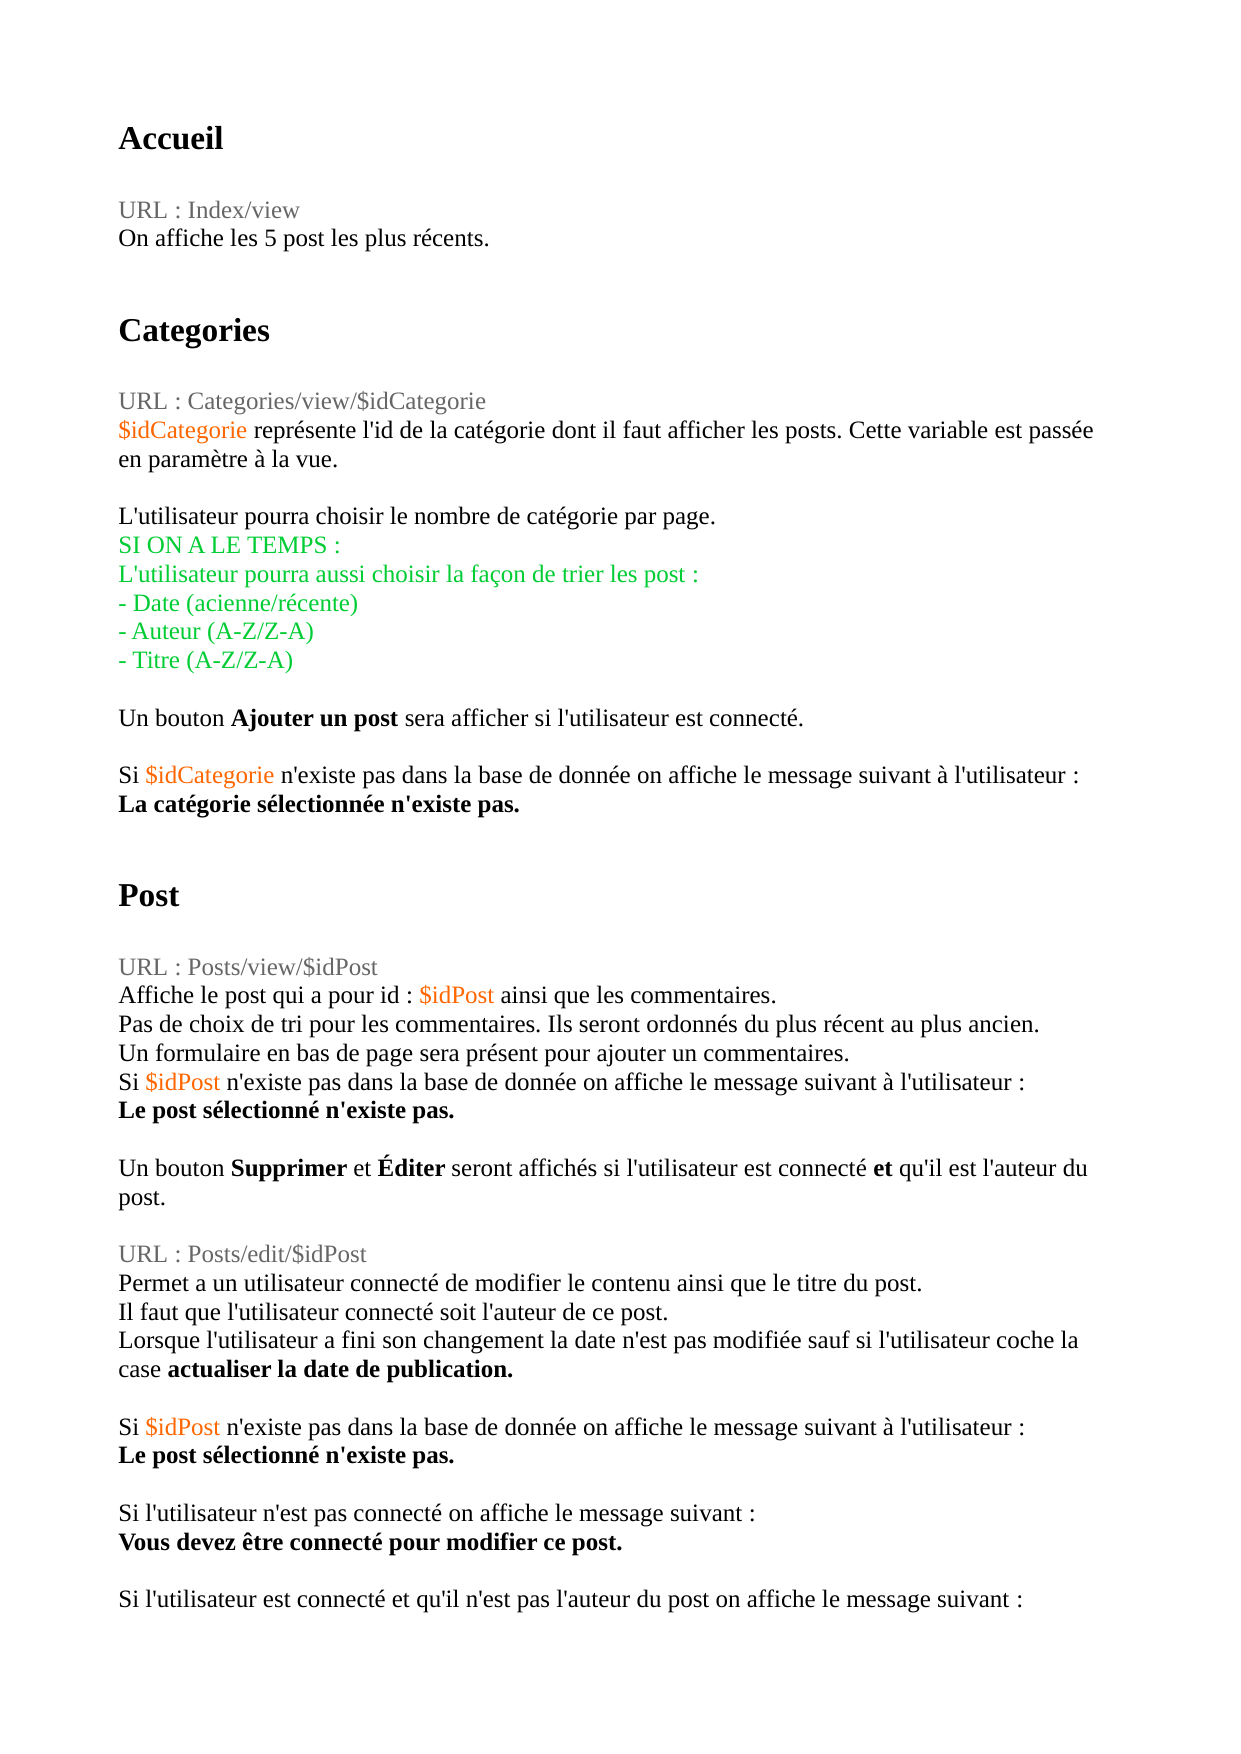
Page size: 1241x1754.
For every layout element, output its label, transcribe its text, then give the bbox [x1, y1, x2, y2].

text Pas de choix de tri pour les commentaires. Ils seront ordonnés du plus récent au plus ancien. [118, 1009, 1122, 1038]
text Il faut que l'utilisateur connecté soit l'auteur de ce post. [118, 1297, 1122, 1326]
text URL : Posts/edit/$idPost [118, 1239, 1122, 1268]
text Lorsque l'utilisateur a fini son changement la date n'est pas modifiée sauf si l'utilisateur coche la case actualiser la date de publication. [118, 1326, 1122, 1383]
text Le post sélectionné n'existe pas. [118, 1096, 1122, 1124]
text On affiche les 5 post les plus récents. [118, 223, 1122, 252]
text Accueil [118, 118, 1122, 156]
text Le post sélectionné n'existe pas. [118, 1441, 1122, 1469]
text Si $idPost n'existe pas dans la base de donnée on affiche le message suivant à l'utilisateur : [118, 1412, 1122, 1441]
text Vous devez être connecté pour modifier ce post. [118, 1527, 1122, 1556]
text SI ON A LE TEMPS : [118, 530, 1122, 559]
text - Auteur (A-Z/Z-A) [118, 616, 1122, 645]
text Categories [118, 310, 1122, 348]
text Si $idPost n'existe pas dans la base de donnée on affiche le message suivant à l'utilisateur : [118, 1067, 1122, 1096]
text $idCategorie représente l'id de la catégorie dont il faut afficher les posts. Cette variable est passée en paramètre à la vue. [118, 415, 1122, 473]
text Post [118, 875, 1122, 913]
text Un bouton Ajouter un post sera afficher si l'utilisateur est connecté. [118, 703, 1122, 731]
text Un bouton Supprimer et Éditer seront affichés si l'utilisateur est connecté et qu'il est l'auteur du post. [118, 1153, 1122, 1211]
text URL : Categories/view/$idCategorie [118, 386, 1122, 415]
text L'utilisateur pourra aussi choisir la façon de trier les post : [118, 559, 1122, 588]
text Si l'utilisateur est connecté et qu'il n'est pas l'auteur du post on affiche le message suivant : [118, 1584, 1122, 1613]
text URL : Index/view [118, 195, 1122, 223]
text Si l'utilisateur n'est pas connecté on affiche le message suivant : [118, 1498, 1122, 1527]
text L'utilisateur pourra choisir le nombre de catégorie par page. [118, 501, 1122, 530]
text - Titre (A-Z/Z-A) [118, 645, 1122, 674]
text URL : Posts/view/$idPost [118, 952, 1122, 981]
text Un formulaire en bas de page sera présent pour ajouter un commentaires. [118, 1038, 1122, 1067]
text Si $idCategorie n'existe pas dans la base de donnée on affiche le message suivant à l'utilisateur : [118, 760, 1122, 789]
text La catégorie sélectionnée n'existe pas. [118, 789, 1122, 818]
text Affiche le post qui a pour id : $idPost ainsi que les commentaires. [118, 981, 1122, 1009]
text - Date (acienne/récente) [118, 588, 1122, 616]
text Permet a un utilisateur connecté de modifier le contenu ainsi que le titre du post. [118, 1268, 1122, 1297]
